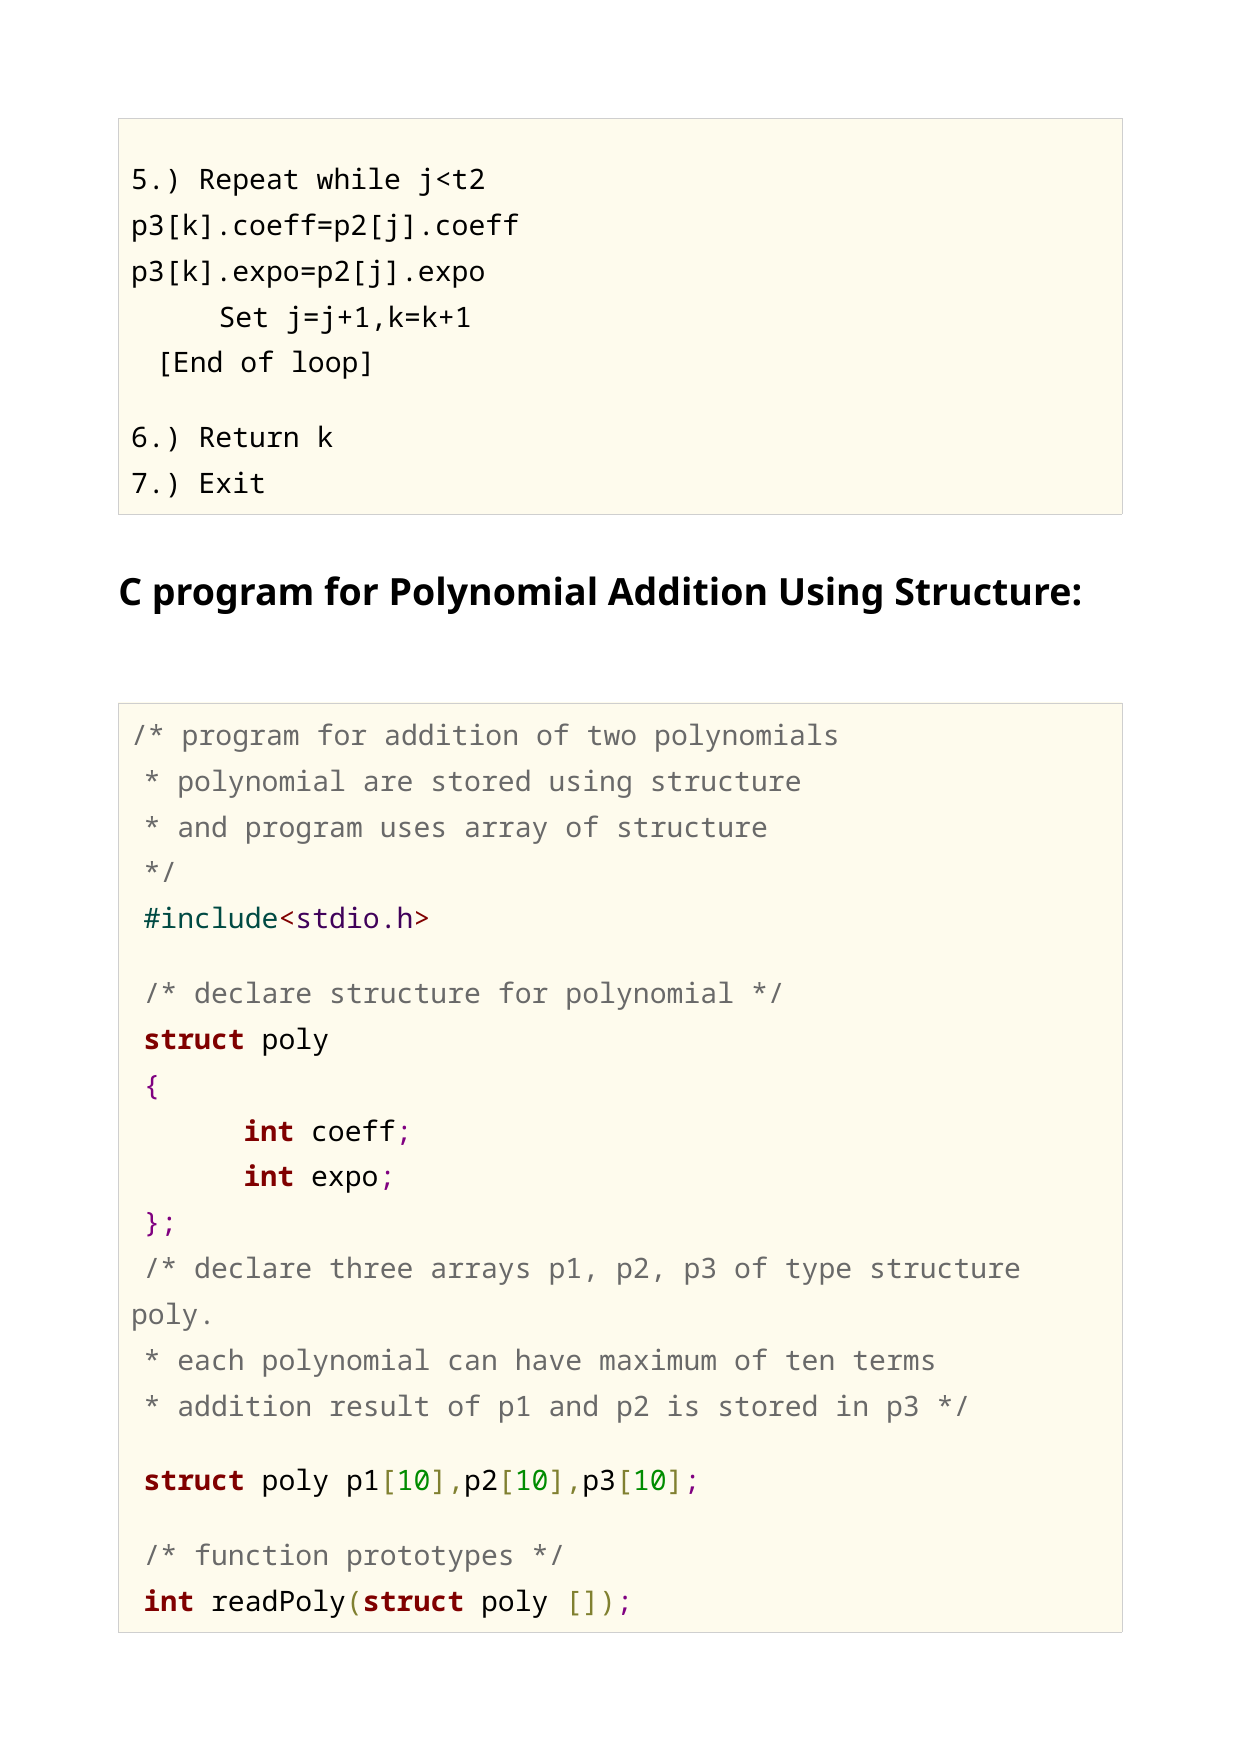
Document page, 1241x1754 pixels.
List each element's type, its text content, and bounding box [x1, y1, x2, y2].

text * addition result of p1 and p2 is stored in p3 */ [119, 1374, 1122, 1420]
text /* declare structure for polynomial */ [119, 960, 1122, 1006]
text p3[k].coeff=p2[j].coeff [119, 192, 1122, 238]
text /* function prototypes */ [119, 1522, 1122, 1568]
text */ [119, 840, 1122, 886]
text Set j=j+1,k=k+1 [119, 284, 1122, 330]
text #include<stdio.h> [119, 886, 1122, 932]
text /* declare three arrays p1, p2, p3 of type structure poly. [119, 1236, 1122, 1328]
text struct poly [119, 1006, 1122, 1052]
text 5.) Repeat while j<t2 [119, 146, 1122, 192]
text p3[k].expo=p2[j].expo [119, 238, 1122, 284]
text }; [119, 1190, 1122, 1236]
text 6.) Return k [119, 404, 1122, 450]
text 7.) Exit [119, 450, 1122, 514]
text * each polynomial can have maximum of ten terms [119, 1328, 1122, 1374]
subtitle C program for Polynomial Addition Using Structure: [118, 566, 1122, 617]
text { [119, 1052, 1122, 1098]
text struct poly p1[10],p2[10],p3[10]; [119, 1448, 1122, 1494]
text * and program uses array of structure [119, 794, 1122, 840]
text int coeff; [119, 1098, 1122, 1144]
text /* program for addition of two polynomials [119, 704, 1122, 748]
text [End of loop] [119, 330, 1122, 376]
text int readPoly(struct poly []); [119, 1568, 1122, 1632]
text int expo; [119, 1144, 1122, 1190]
text * polynomial are stored using structure [119, 748, 1122, 794]
